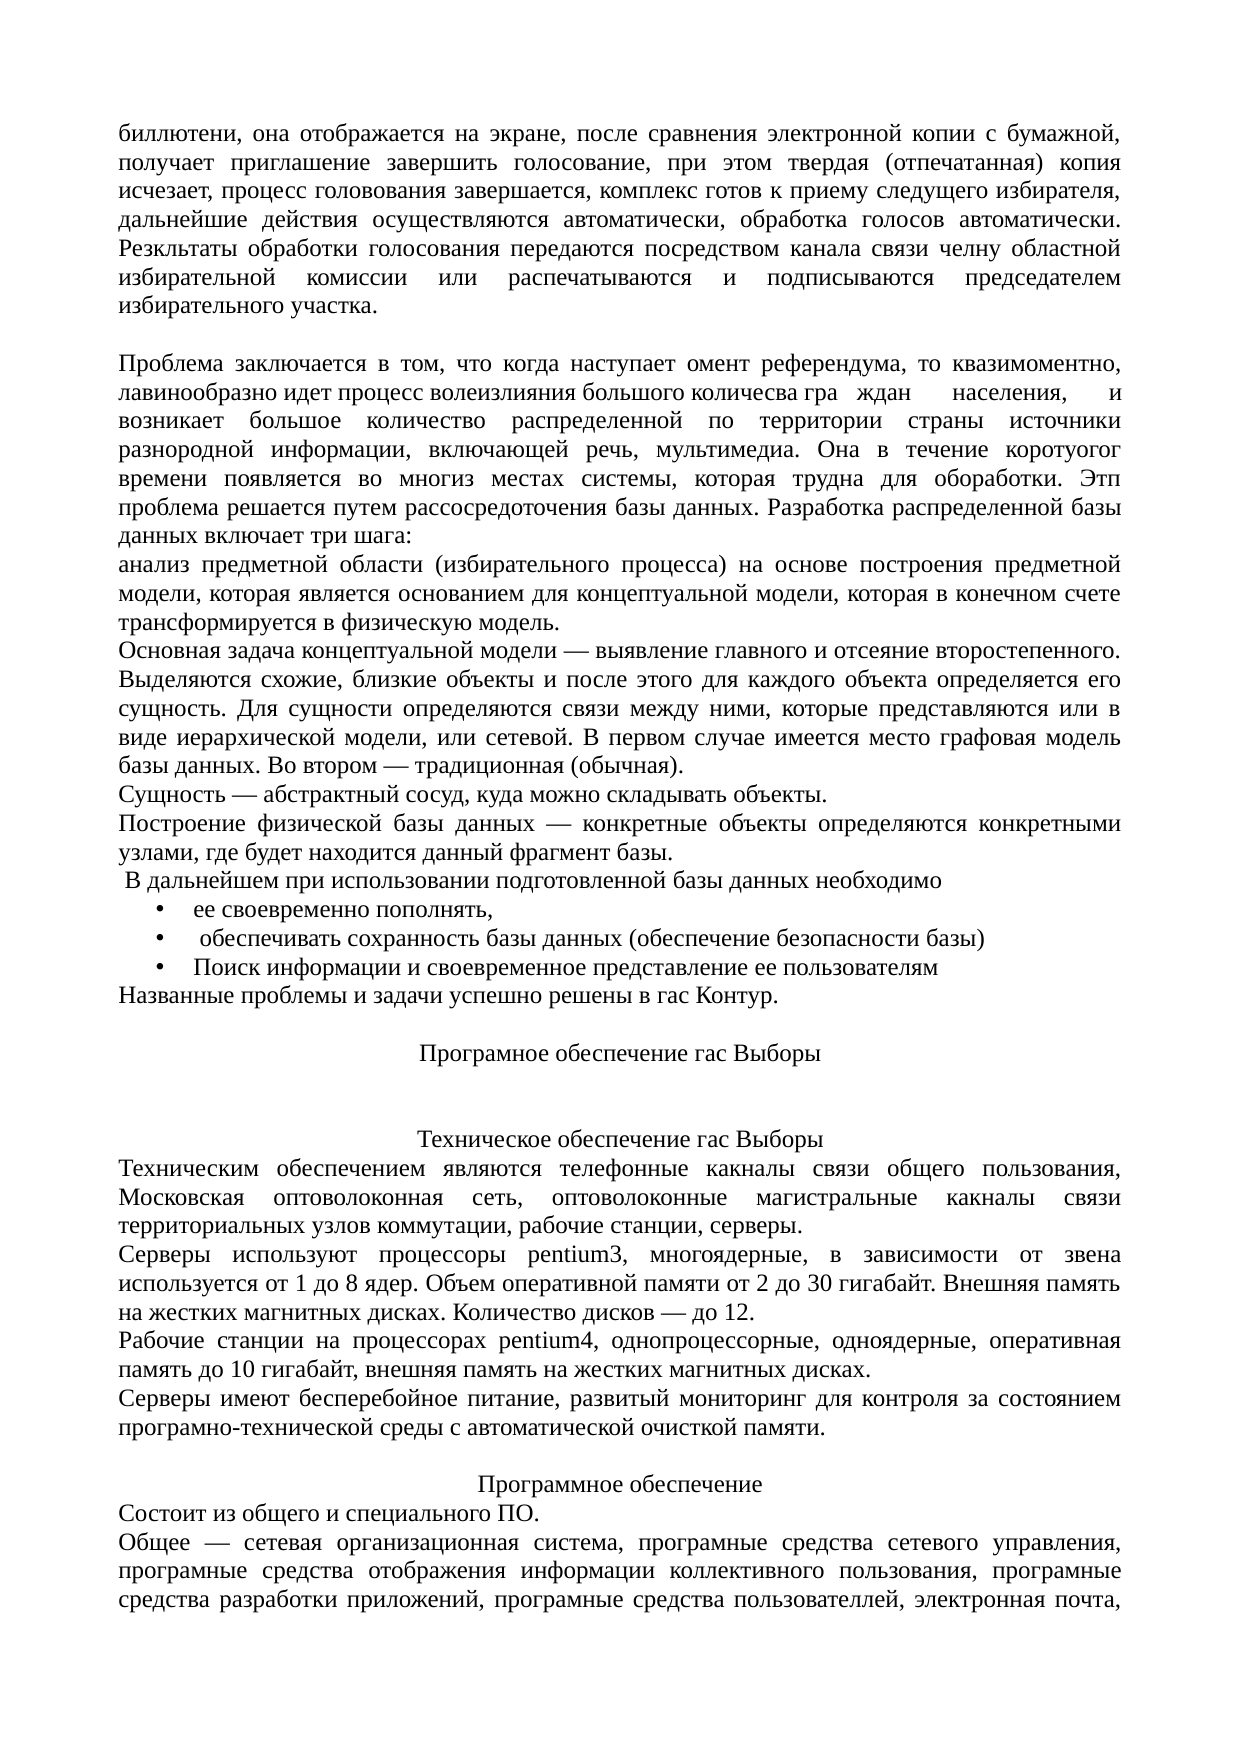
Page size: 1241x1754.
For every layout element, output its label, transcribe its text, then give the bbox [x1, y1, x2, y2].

text Названные проблемы и задачи успешно решены в гас Контур. [118, 981, 1122, 1009]
text Серверы имеют бесперебойное питание, развитый мониторинг для контроля за состоянием програмно-технической среды с автоматической очисткой памяти. [118, 1383, 1122, 1441]
text Рабочие станции на процессорах pentium4, однопроцессорные, одноядерные, оперативная память до 10 гигабайт, внешняя память на жестких магнитных дисках. [118, 1326, 1122, 1383]
text Общее — сетевая организационная система, програмные средства сетевого управления, програмные средства отображения информации коллективного пользования, програмные средства разработки приложений, програмные средства пользователлей, электронная почта, [118, 1527, 1122, 1613]
text Серверы используют процессоры pentium3, многоядерные, в зависимости от звена используется от 1 до 8 ядер. Объем оперативной памяти от 2 до 30 гигабайт. Внешняя память на жестких магнитных дисках. Количество дисков — до 12. [118, 1239, 1122, 1326]
text Проблема заключается в том, что когда наступает омент референдума, то квазимоментно, лавинообразно идет процесс волеизлияния большого количесва гра ждан населения, и возникает большое количество распределенной по территории страны источники разнородной информации, включающей речь, мультимедиа. Она в течение коротуогог времени появляется во многиз местах системы, которая трудна для обоработки. Этп проблема решается путем рассосредоточения базы данных. Разработка распределенной базы данных включает три шага: [118, 348, 1122, 549]
text В дальнейшем при использовании подготовленной базы данных необходимо [118, 866, 1122, 894]
text Сущность — абстрактный сосуд, куда можно складывать объекты. [118, 779, 1122, 808]
text биллютени, она отображается на экране, после сравнения электронной копии с бумажной, получает приглашение завершить голосование, при этом твердая (отпечатанная) копия исчезает, процесс головования завершается, комплекс готов к приему следущего избирателя, дальнейшие действия осуществляются автоматически, обработка голосов автоматически. Резкльтаты обработки голосования передаются посредством канала связи челну областной избирательной комиссии или распечатываются и подписываются председателем избирательного участка. [118, 118, 1122, 319]
text Техническое обеспечение гас Выборы [118, 1124, 1122, 1153]
text Техническим обеспечением являются телефонные какналы связи общего пользования, Московская оптоволоконная сеть, оптоволоконные магистральные какналы связи территориальных узлов коммутации, рабочие станции, серверы. [118, 1153, 1122, 1239]
list обеспечивать сохранность базы данных (обеспечение безопасности базы) [156, 923, 1122, 952]
text Основная задача концептуальной модели — выявление главного и отсеяние второстепенного. Выделяются схожие, близкие объекты и после этого для каждого объекта определяется его сущность. Для сущности определяются связи между ними, которые представляются или в виде иерархической модели, или сетевой. В первом случае имеется место графовая модель базы данных. Во втором — традиционная (обычная). [118, 636, 1122, 779]
list ее своевременно пополнять, [156, 894, 1122, 923]
list Поиск информации и своевременное представление ее пользователям [156, 952, 1122, 981]
text Програмное обеспечение гас Выборы [118, 1038, 1122, 1067]
text Программное обеспечение [118, 1469, 1122, 1498]
text анализ предметной области (избирательного процесса) на основе построения предметной модели, которая является основанием для концептуальной модели, которая в конечном счете трансформируется в физическую модель. [118, 549, 1122, 636]
text Состоит из общего и специального ПО. [118, 1498, 1122, 1527]
text Построение физической базы данных — конкретные объекты определяются конкретными узлами, где будет находится данный фрагмент базы. [118, 808, 1122, 866]
